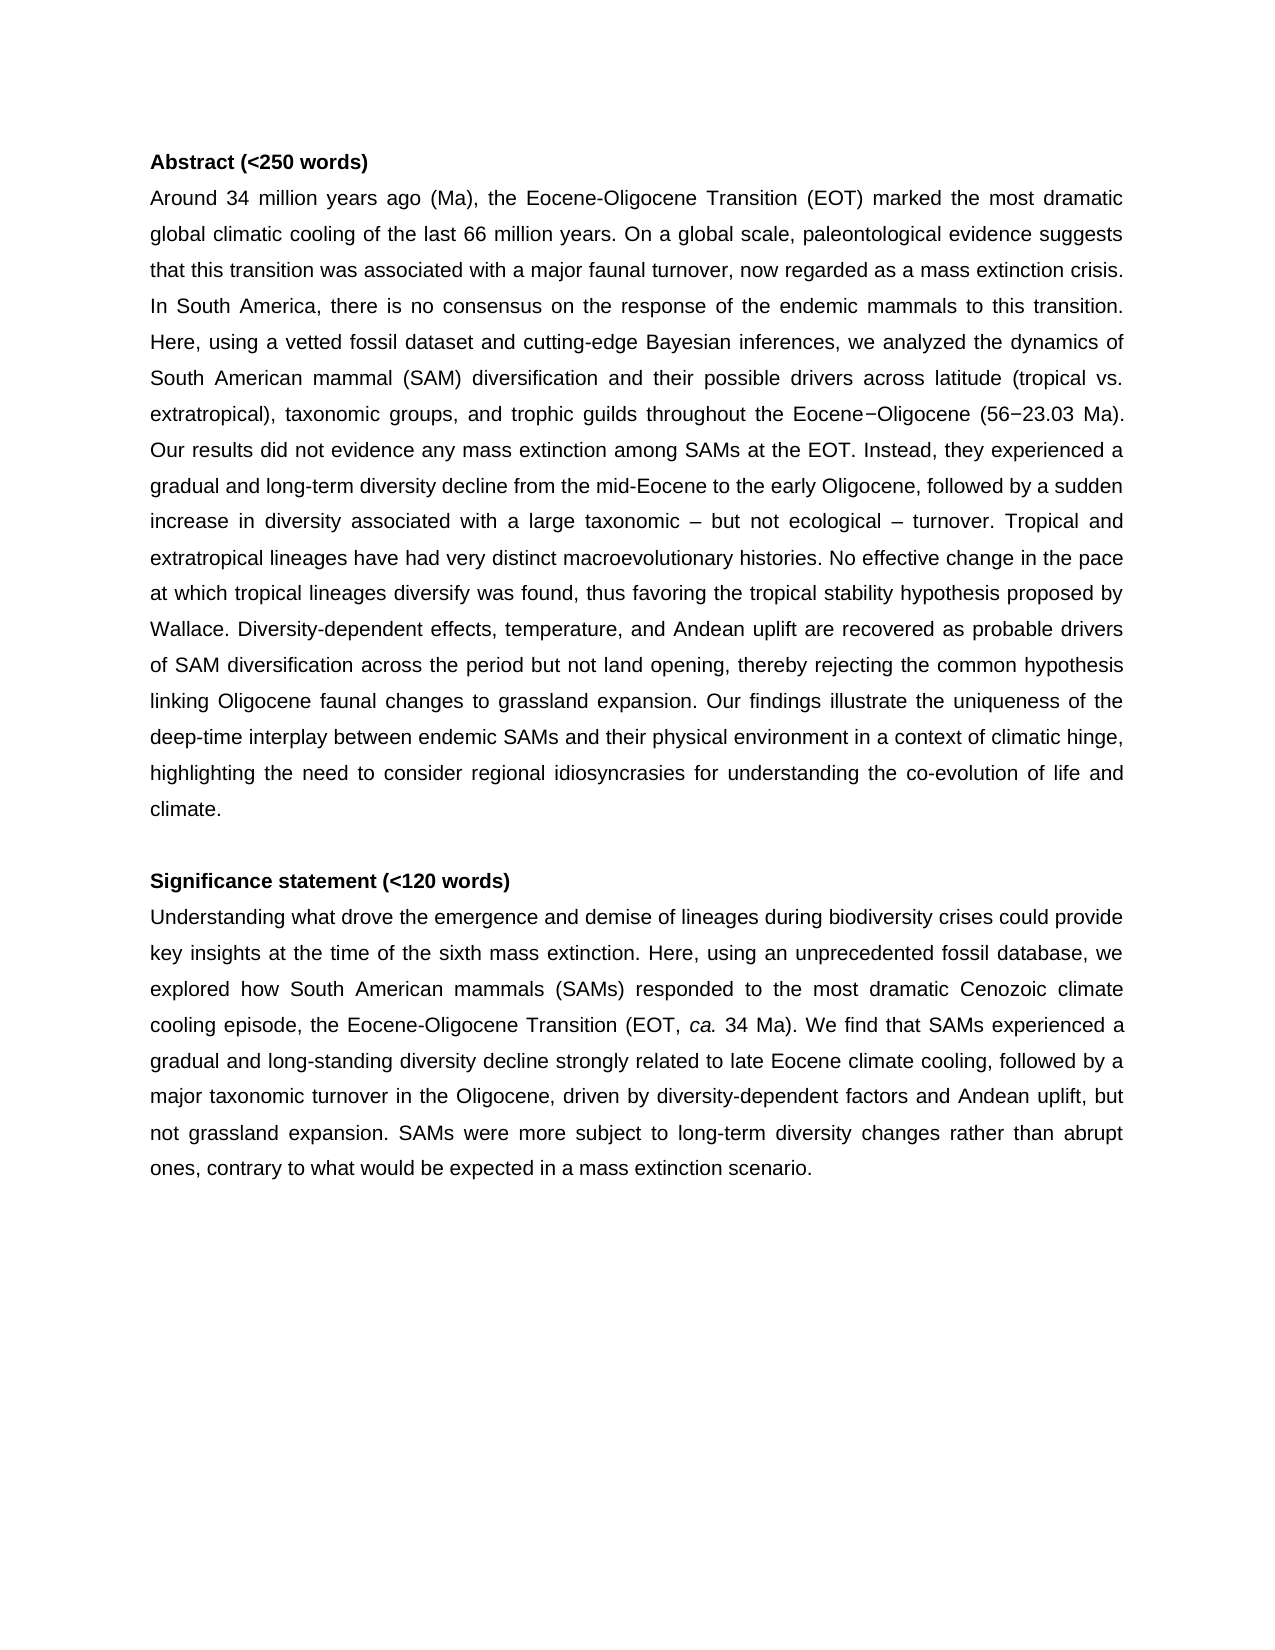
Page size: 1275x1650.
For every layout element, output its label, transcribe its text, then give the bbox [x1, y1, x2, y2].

text Understanding what drove the emergence and demise of lineages during biodiversity crises could provide key insights at the time of the sixth mass extinction. Here, using an unprecedented fossil database, we explored how South American mammals (SAMs) responded to the most dramatic Cenozoic climate cooling episode, the Eocene-Oligocene Transition (EOT, ca. 34 Ma). We find that SAMs experienced a gradual and long-standing diversity decline strongly related to late Eocene climate cooling, followed by a major taxonomic turnover in the Oligocene, driven by diversity-dependent factors and Andean uplift, but not grassland expansion. SAMs were more subject to long-term diversity changes rather than abrupt ones, contrary to what would be expected in a mass extinction scenario. [150, 905, 1125, 1180]
text Around 34 million years ago (Ma), the Eocene-Oligocene Transition (EOT) marked the most dramatic global climatic cooling of the last 66 million years. On a global scale, paleontological evidence suggests that this transition was associated with a major faunal turnover, now regarded as a mass extinction crisis. In South America, there is no consensus on the response of the endemic mammals to this transition. Here, using a vetted fossil dataset and cutting-edge Bayesian inferences, we analyzed the dynamics of South American mammal (SAM) diversification and their possible drivers across latitude (tropical vs. extratropical), taxonomic groups, and trophic guilds throughout the Eocene−Oligocene (56−23.03 Ma). Our results did not evidence any mass extinction among SAMs at the EOT. Instead, they experienced a gradual and long-term diversity decline from the mid-Eocene to the early Oligocene, followed by a sudden increase in diversity associated with a large taxonomic – but not ecological – turnover. Tropical and extratropical lineages have had very distinct macroevolutionary histories. No effective change in the pace at which tropical lineages diversify was found, thus favoring the tropical stability hypothesis proposed by Wallace. Diversity-dependent effects, temperature, and Andean uplift are recovered as probable drivers of SAM diversification across the period but not land opening, thereby rejecting the common hypothesis linking Oligocene faunal changes to grassland expansion. Our findings illustrate the uniqueness of the deep-time interplay between endemic SAMs and their physical environment in a context of climatic hinge, highlighting the need to consider regional idiosyncrasies for understanding the co-evolution of life and climate. [150, 186, 1125, 821]
text Abstract (<250 words) [150, 150, 1125, 174]
text Significance statement (<120 words) [150, 869, 1125, 893]
